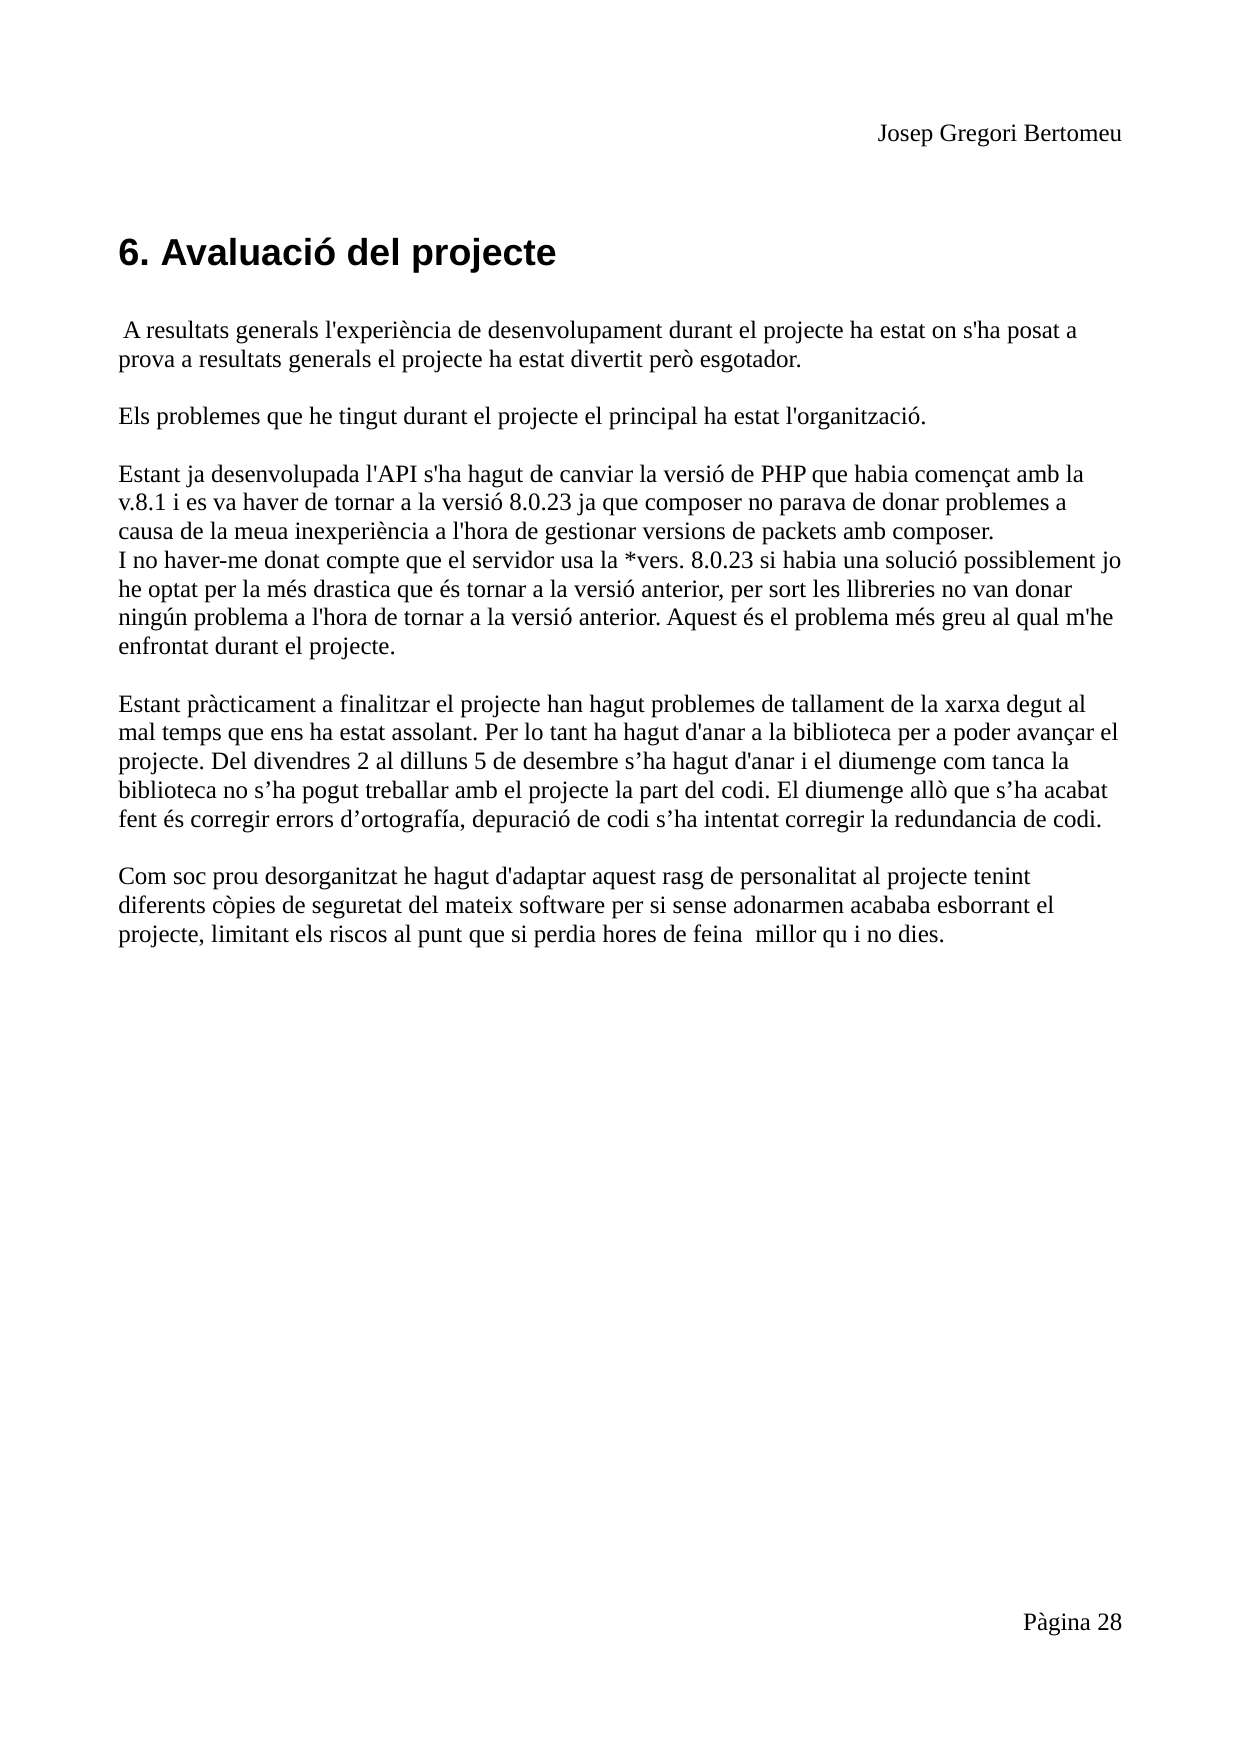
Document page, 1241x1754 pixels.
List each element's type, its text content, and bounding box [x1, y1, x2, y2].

text Com soc prou desorganitzat he hagut d'adaptar aquest rasg de personalitat al projecte tenint diferents còpies de seguretat del mateix software per si sense adonarmen acababa esborrant el projecte, limitant els riscos al punt que si perdia hores de feina millor qu i no dies. [118, 861, 1122, 947]
text Estant ja desenvolupada l'API s'ha hagut de canviar la versió de PHP que habia començat amb la v.8.1 i es va haver de tornar a la versió 8.0.23 ja que composer no parava de donar problemes a causa de la meua inexperiència a l'hora de gestionar versions de packets amb composer. [118, 459, 1122, 545]
text A resultats generals l'experiència de desenvolupament durant el projecte ha estat on s'ha posat a prova a resultats generals el projecte ha estat divertit però esgotador. [118, 286, 1122, 372]
subtitle 6. Avaluació del projecte [118, 230, 1122, 274]
text I no haver-me donat compte que el servidor usa la *vers. 8.0.23 si habia una solució possiblement jo he optat per la més drastica que és tornar a la versió anterior, per sort les llibreries no van donar ningún problema a l'hora de tornar a la versió anterior. Aquest és el problema més greu al qual m'he enfrontat durant el projecte. [118, 545, 1122, 660]
text Els problemes que he tingut durant el projecte el principal ha estat l'organització. [118, 401, 1122, 430]
text Estant pràcticament a finalitzar el projecte han hagut problemes de tallament de la xarxa degut al mal temps que ens ha estat assolant. Per lo tant ha hagut d'anar a la biblioteca per a poder avançar el projecte. Del divendres 2 al dilluns 5 de desembre s’ha hagut d'anar i el diumenge com tanca la biblioteca no s’ha pogut treballar amb el projecte la part del codi. El diumenge allò que s’ha acabat fent és corregir errors d’ortografía, depuració de codi s’ha intentat corregir la redundancia de codi. [118, 689, 1122, 832]
